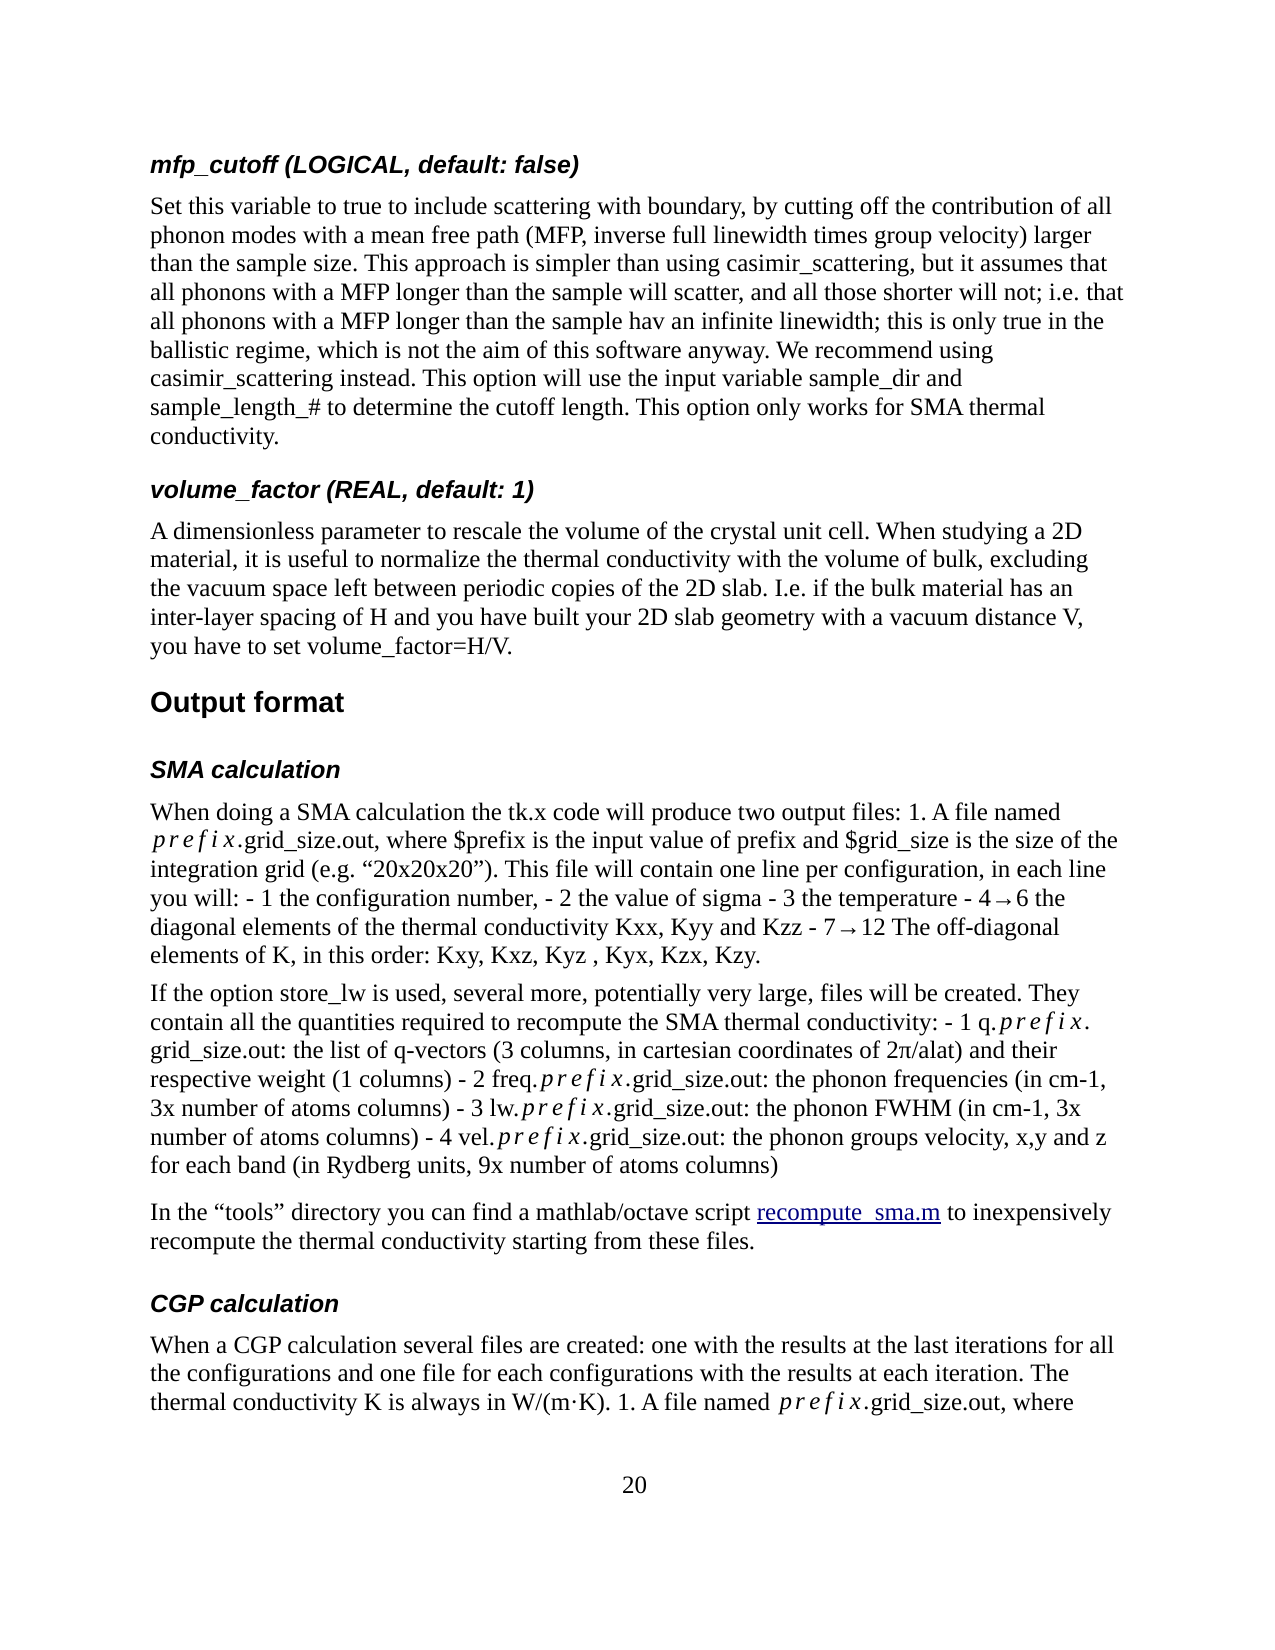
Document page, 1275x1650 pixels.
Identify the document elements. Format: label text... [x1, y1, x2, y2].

text In the “tools” directory you can find a mathlab/octave script recompute_sma.m to inexpensively recompute the thermal conductivity starting from these files. [150, 1197, 1125, 1255]
subtitle Output format [150, 684, 1125, 718]
text When doing a SMA calculation the tk.x code will produce two output files: 1. A file named grid_size.out, where $prefix is the input value of prefix and $grid_size is the size of the integration grid (e.g. “20x20x20”). This file will contain one line per configuration, in each line you will: - 1 the configuration number, - 2 the value of sigma - 3 the temperature - 4→6 the diagonal elements of the thermal conductivity Kxx, Kyy and Kzz - 7→12 The off-diagonal elements of K, in this order: Kxy, Kxz, Kyz , Kyx, Kzx, Kzy. [150, 797, 1125, 969]
subtitle SMA calculation [150, 756, 1125, 784]
text Set this variable to true to include scattering with boundary, by cutting off the contribution of all phonon modes with a mean free path (MFP, inverse full linewidth times group velocity) larger than the sample size. This approach is simpler than using casimir_scattering, but it assumes that all phonons with a MFP longer than the sample will scatter, and all those shorter will not; i.e. that all phonons with a MFP longer than the sample hav an infinite linewidth; this is only true in the ballistic regime, which is not the aim of this software anyway. We recommend using casimir_scattering instead. This option will use the input variable sample_dir and sample_length_# to determine the cutoff length. This option only works for SMA thermal conductivity. [150, 191, 1125, 450]
subtitle volume_factor (REAL, default: 1) [150, 475, 1125, 503]
text A dimensionless parameter to rescale the volume of the crystal unit cell. When studying a 2D material, it is useful to normalize the thermal conductivity with the volume of bulk, excluding the vacuum space left between periodic copies of the 2D slab. I.e. if the bulk material has an inter-layer spacing of H and you have built your 2D slab geometry with a vacuum distance V, you have to set volume_factor=H/V. [150, 516, 1125, 659]
text If the option store_lw is used, several more, potentially very large, files will be created. They contain all the quantities required to recompute the SMA thermal conductivity: - 1 q.grid_size.out: the list of q-vectors (3 columns, in cartesian coordinates of 2π/alat) and their respective weight (1 columns) - 2 freq.grid_size.out: the phonon frequencies (in cm-1, 3x number of atoms columns) - 3 lw.grid_size.out: the phonon FWHM (in cm-1, 3x number of atoms columns) - 4 vel.grid_size.out: the phonon groups velocity, x,y and z for each band (in Rydberg units, 9x number of atoms columns) [150, 978, 1125, 1179]
subtitle mfp_cutoff (LOGICAL, default: false) [150, 150, 1125, 178]
text When a CGP calculation several files are created: one with the results at the last iterations for all the configurations and one file for each configurations with the results at each iteration. The thermal conductivity K is always in W/(m·K). 1. A file named grid_size.out, where [150, 1330, 1125, 1416]
subtitle CGP calculation [150, 1289, 1125, 1317]
